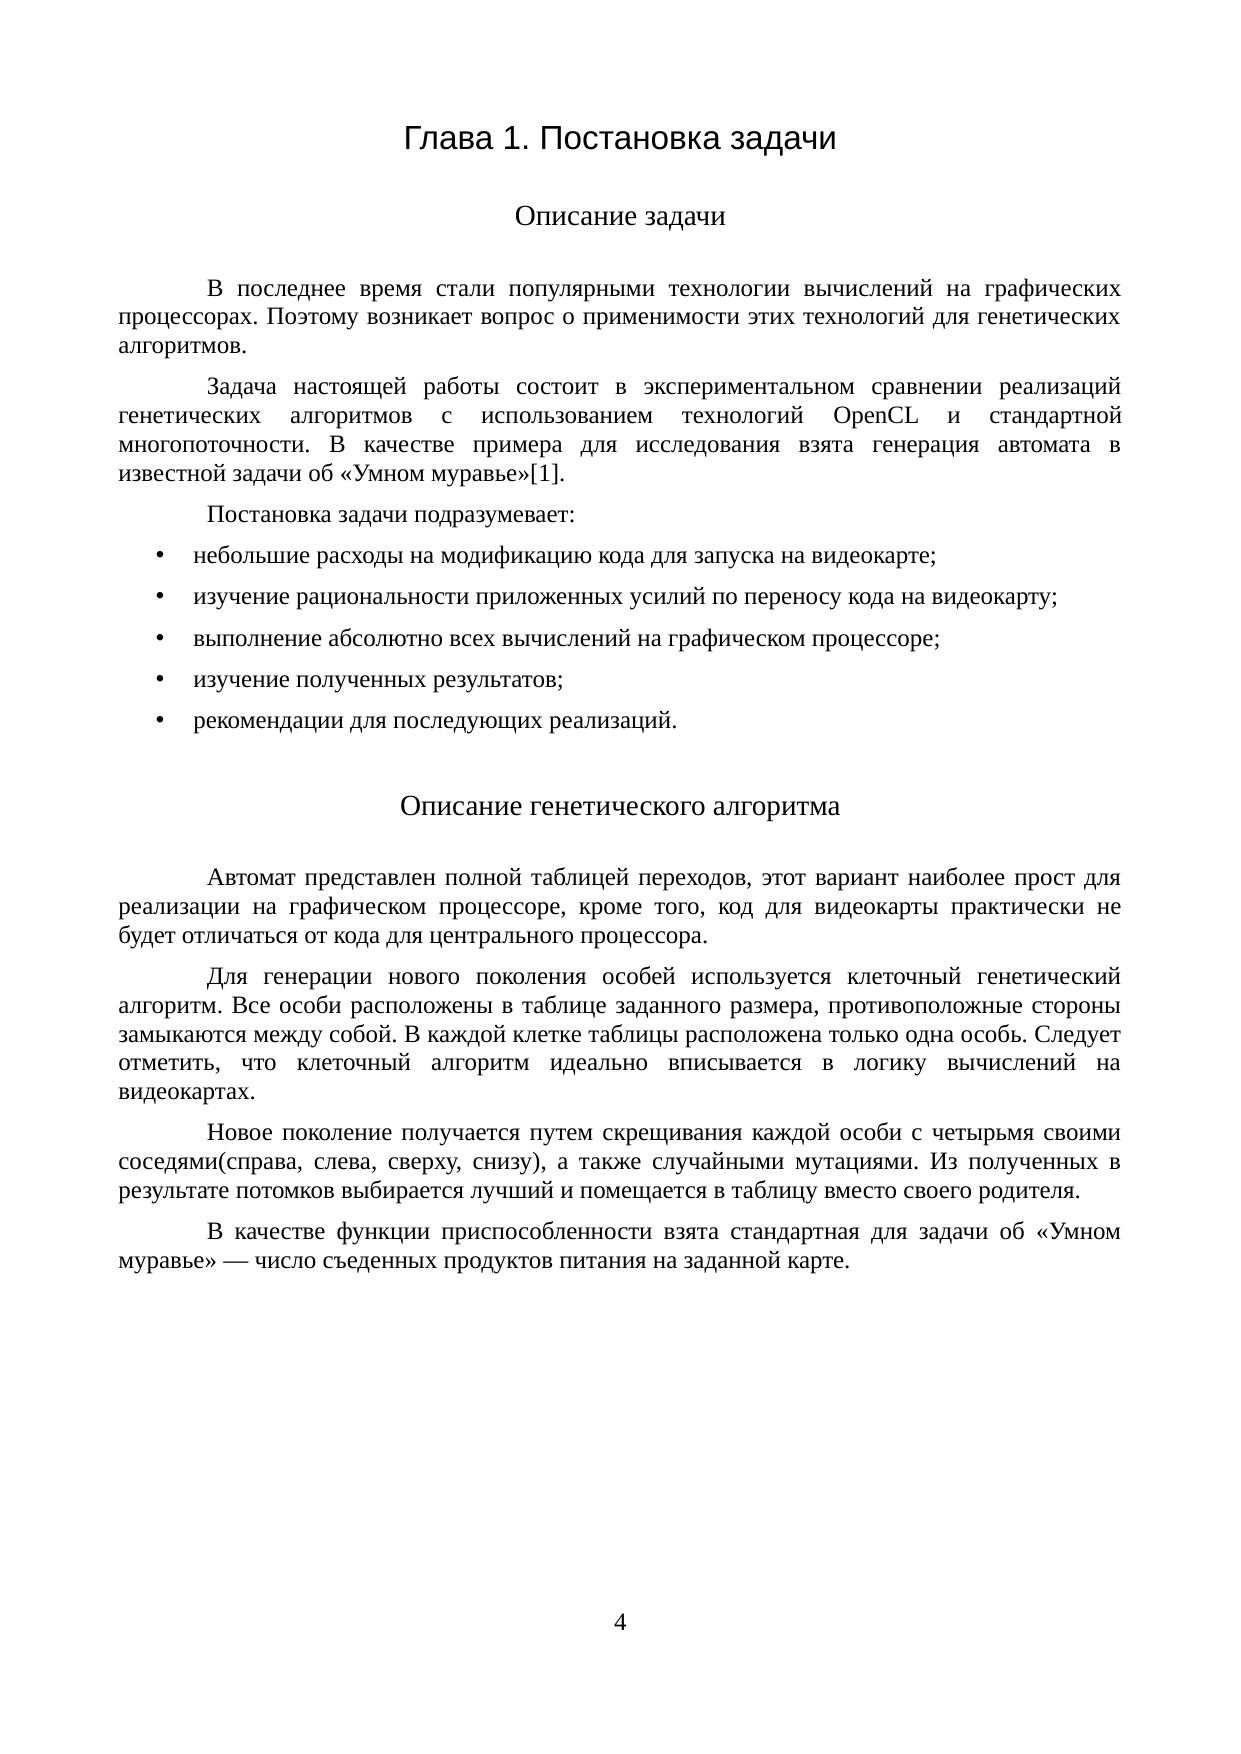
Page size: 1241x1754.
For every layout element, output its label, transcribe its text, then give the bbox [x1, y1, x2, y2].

text Для генерации нового поколения особей используется клеточный генетический алгоритм. Все особи расположены в таблице заданного размера, противоположные стороны замыкаются между собой. В каждой клетке таблицы расположена только одна особь. Следует отметить, что клеточный алгоритм идеально вписывается в логику вычислений на видеокартах. [118, 961, 1122, 1105]
list рекомендации для последующих реализаций. [156, 705, 1122, 734]
list изучение рациональности приложенных усилий по переносу кода на видеокарту; [156, 581, 1122, 610]
list выполнение абсолютно всех вычислений на графическом процессоре; [156, 623, 1122, 651]
list изучение полученных результатов; [156, 664, 1122, 693]
text В качестве функции приспособленности взята стандартная для задачи об «Умном муравье» — число съеденных продуктов питания на заданной карте. [118, 1216, 1122, 1274]
text Новое поколение получается путем скрещивания каждой особи с четырьмя своими соседями(справа, слева, сверху, снизу), а также случайными мутациями. Из полученных в результате потомков выбирается лучший и помещается в таблицу вместо своего родителя. [118, 1117, 1122, 1204]
subtitle Описание генетического алгоритма [118, 788, 1122, 821]
subtitle Глава 1. Постановка задачи [118, 118, 1122, 157]
text В последнее время стали популярными технологии вычислений на графических процессорах. Поэтому возникает вопрос о применимости этих технологий для генетических алгоритмов. [118, 273, 1122, 359]
text Постановка задачи подразумевает: [118, 499, 1122, 528]
text Автомат представлен полной таблицей переходов, этот вариант наиболее прост для реализации на графическом процессоре, кроме того, код для видеокарты практически не будет отличаться от кода для центрального процессора. [118, 862, 1122, 949]
subtitle Описание задачи [118, 198, 1122, 231]
list небольшие расходы на модификацию кода для запуска на видеокарте; [156, 540, 1122, 569]
text Задача настоящей работы состоит в экспериментальном сравнении реализаций генетических алгоритмов с использованием технологий OpenCL и стандартной многопоточности. В качестве примера для исследования взята генерация автомата в известной задачи об «Умном муравье»[1]. [118, 371, 1122, 486]
